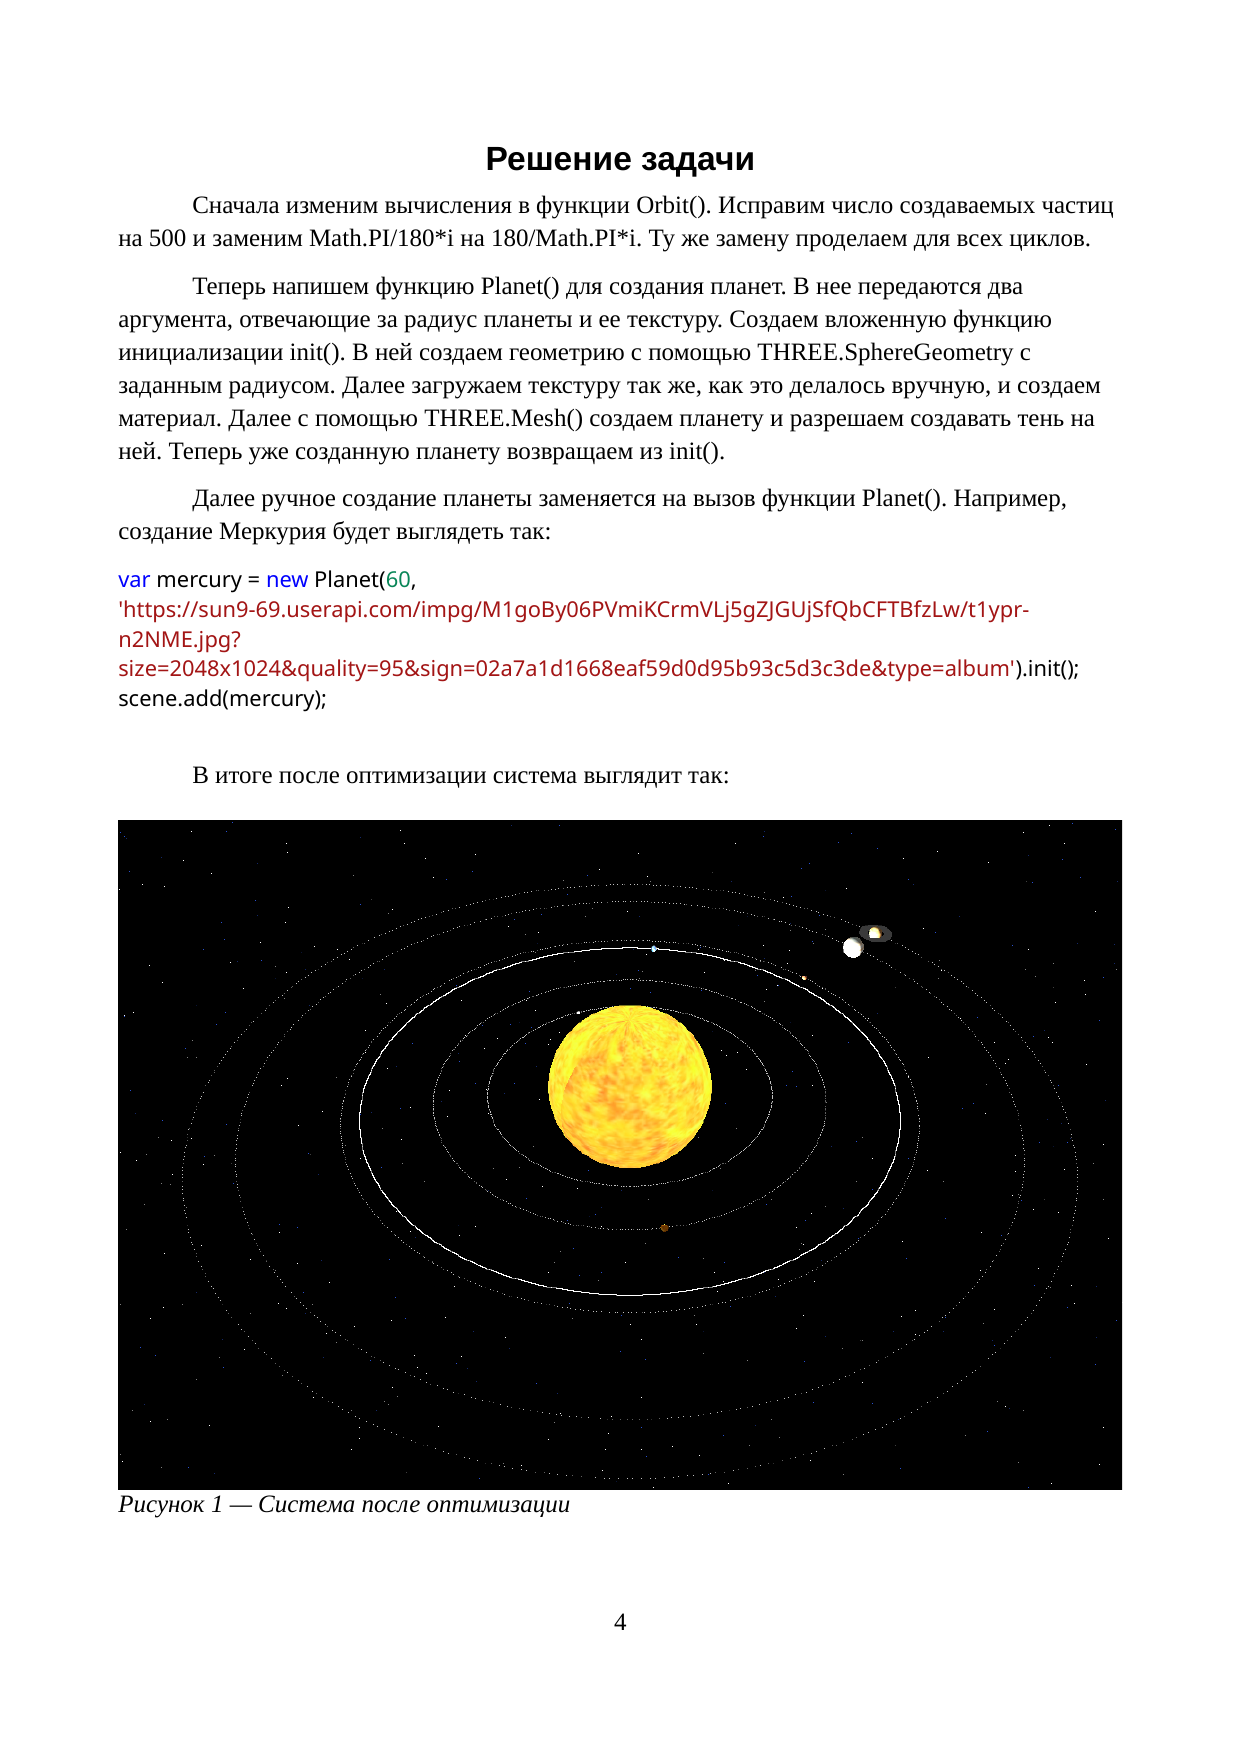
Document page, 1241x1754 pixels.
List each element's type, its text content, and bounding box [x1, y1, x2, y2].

text Теперь напишем функцию Planet() для создания планет. В нее передаются два аргумента, отвечающие за радиус планеты и ее текстуру. Создаем вложенную функцию инициализации init(). В ней создаем геометрию с помощью THREE.SphereGeometry с заданным радиусом. Далее загружаем текстуру так же, как это делалось вручную, и создаем материал. Далее с помощью THREE.Mesh() создаем планету и разрешаем создавать тень на ней. Теперь уже созданную планету возвращаем из init(). [118, 271, 1122, 464]
text Сначала изменим вычисления в функции Orbit(). Исправим число создаваемых частиц на 500 и заменим Math.PI/180*i на 180/Math.PI*i. Ту же замену проделаем для всех циклов. [118, 190, 1122, 252]
subtitle Решение задачи [118, 139, 1122, 178]
text scene.add(mercury); [118, 683, 1122, 713]
text В итоге после оптимизации система выглядит так: [118, 761, 1122, 789]
text Рисунок 1 — Система после оптимизации [118, 1490, 1122, 1518]
text Далее ручное создание планеты заменяется на вызов функции Planet(). Например, создание Меркурия будет выглядеть так: [118, 483, 1122, 545]
picture [118, 820, 1123, 1490]
text var mercury = new Planet(60, 'https://sun9-69.userapi.com/impg/M1goBy06PVmiKCrmVLj5gZJGUjSfQbCFTBfzLw/t1ypr-n2NME.jpg?size=2048x1024&quality=95&sign=02a7a1d1668eaf59d0d95b93c5d3c3de&type=album').init(); [118, 564, 1122, 683]
